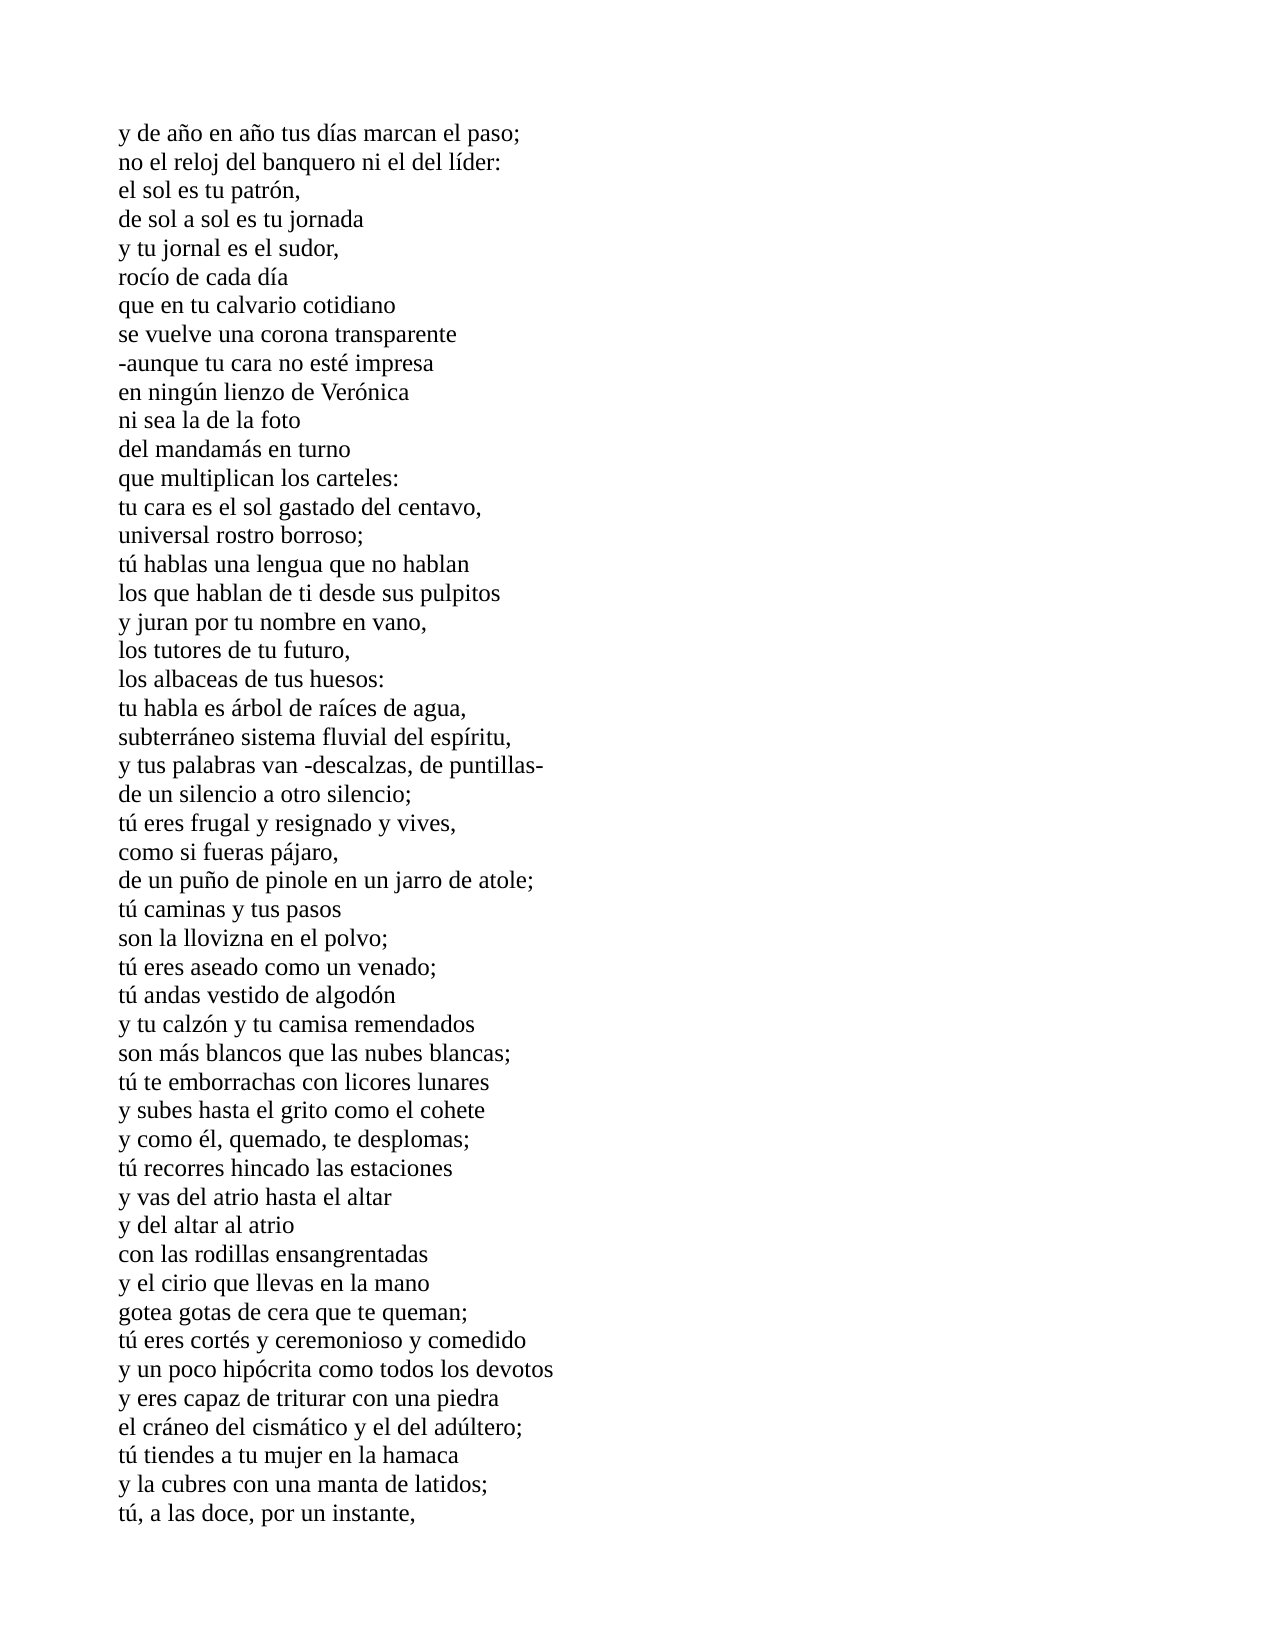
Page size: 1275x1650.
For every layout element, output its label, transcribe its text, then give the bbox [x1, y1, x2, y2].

text y de año en año tus días marcan el paso; no el reloj del banquero ni el del líder: el sol es tu patrón, de sol a sol es tu jornada y tu jornal es el sudor, rocío de cada día que en tu calvario cotidiano se vuelve una corona transparente -aunque tu cara no esté impresa en ningún lienzo de Verónica ni sea la de la foto del mandamás en turno que multiplican los carteles: tu cara es el sol gastado del centavo, universal rostro borroso; tú hablas una lengua que no hablan los que hablan de ti desde sus pulpitos y juran por tu nombre en vano, los tutores de tu futuro, los albaceas de tus huesos: tu habla es árbol de raíces de agua, subterráneo sistema fluvial del espíritu, y tus palabras van -descalzas, de puntillas- de un silencio a otro silencio; tú eres frugal y resignado y vives, como si fueras pájaro, de un puño de pinole en un jarro de atole; tú caminas y tus pasos son la llovizna en el polvo; tú eres aseado como un venado; tú andas vestido de algodón y tu calzón y tu camisa remendados son más blancos que las nubes blancas; tú te emborrachas con licores lunares y subes hasta el grito como el cohete y como él, quemado, te desplomas; tú recorres hincado las estaciones y vas del atrio hasta el altar y del altar al atrio con las rodillas ensangrentadas y el cirio que llevas en la mano gotea gotas de cera que te queman; tú eres cortés y ceremonioso y comedido y un poco hipócrita como todos los devotos y eres capaz de triturar con una piedra el cráneo del cismático y el del adúltero; tú tiendes a tu mujer en la hamaca y la cubres con una manta de latidos; tú, a las doce, por un instante, [118, 118, 1157, 1527]
